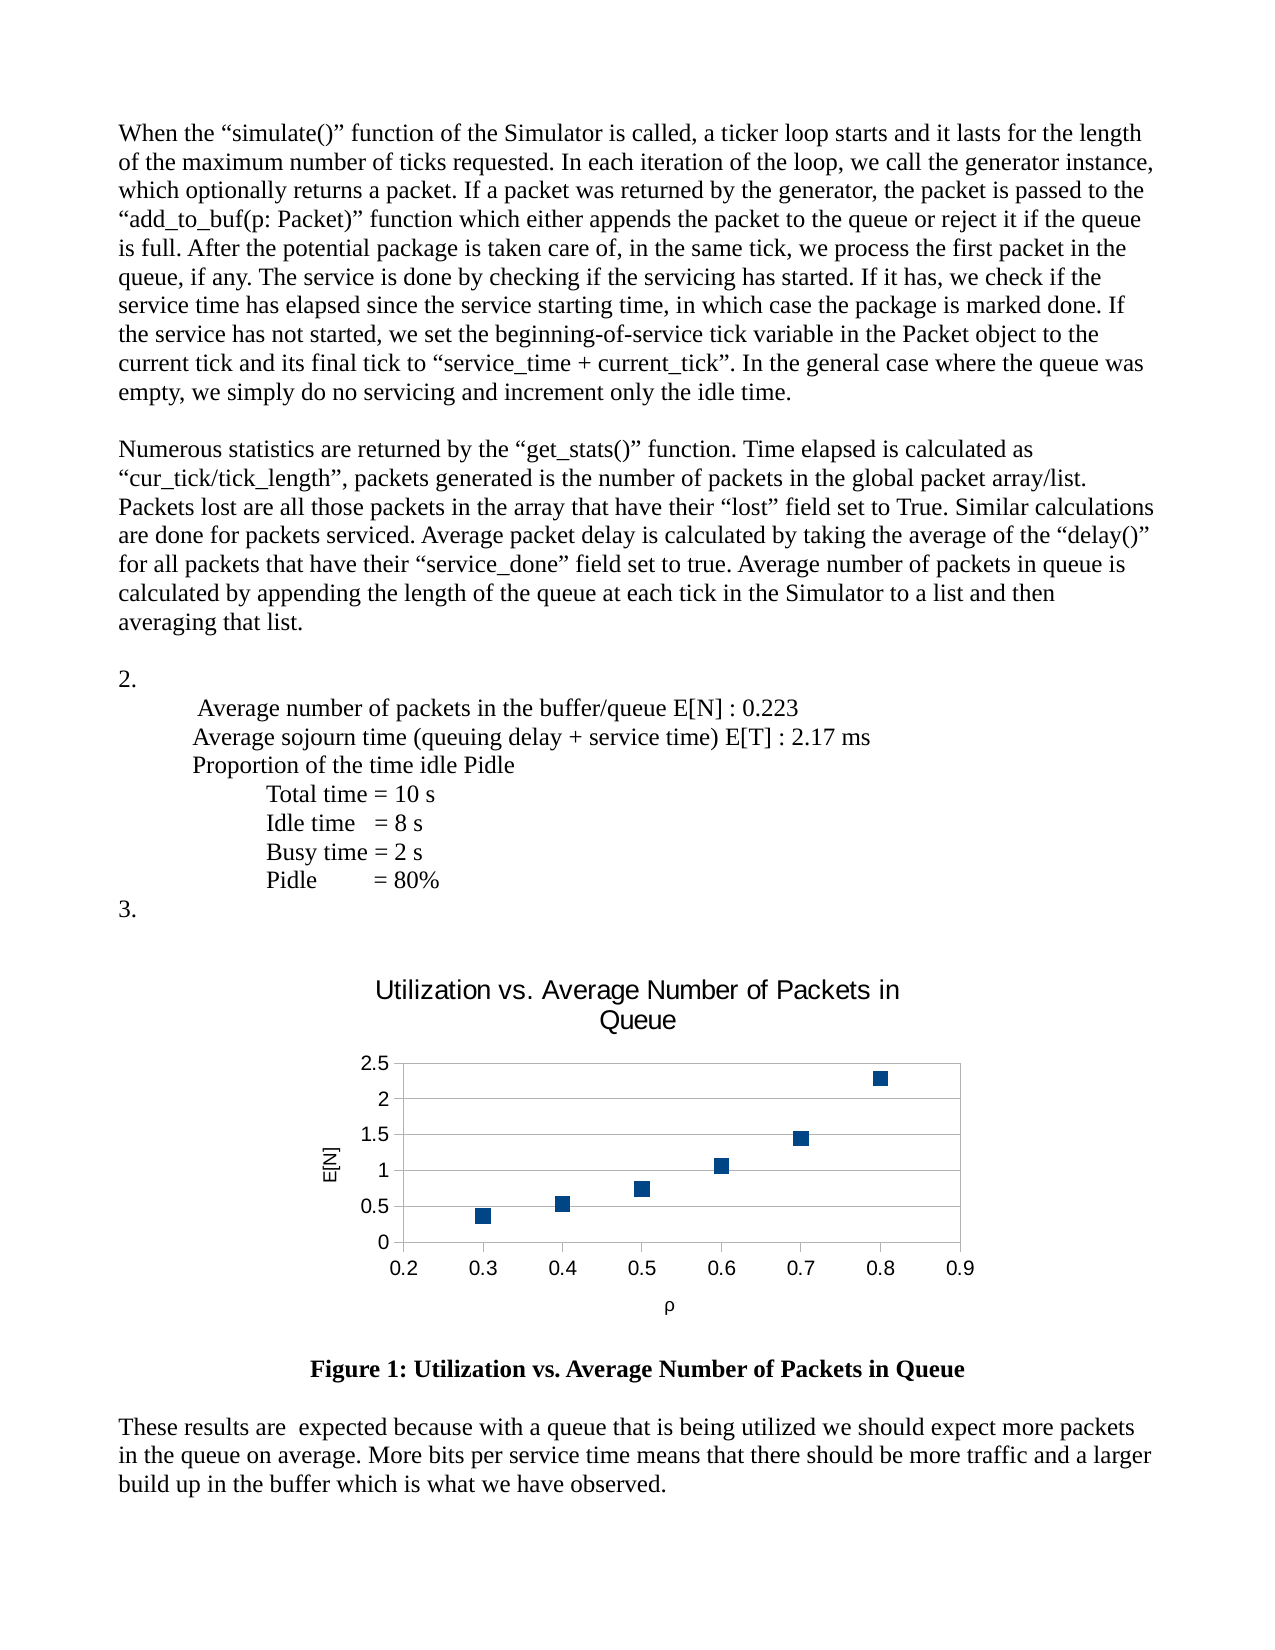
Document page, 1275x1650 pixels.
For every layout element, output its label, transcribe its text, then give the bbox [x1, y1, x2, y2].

text Idle time = 8 s [118, 808, 1157, 837]
text Figure 1: Utilization vs. Average Number of Packets in Queue [118, 1354, 1157, 1383]
text Pidle = 80% [118, 866, 1157, 894]
text Numerous statistics are returned by the “get_stats()” function. Time elapsed is calculated as “cur_tick/tick_length”, packets generated is the number of packets in the global packet array/list. Packets lost are all those packets in the array that have their “lost” field set to True. Similar calculations are done for packets serviced. Average packet delay is calculated by taking the average of the “delay()” for all packets that have their “service_done” field set to true. Average number of packets in queue is calculated by appending the length of the queue at each tick in the Simulator to a list and then averaging that list. [118, 434, 1157, 636]
text When the “simulate()” function of the Simulator is called, a ticker loop starts and it lasts for the length of the maximum number of ticks requested. In each iteration of the loop, we call the generator instance, which optionally returns a packet. If a packet was returned by the generator, the packet is passed to the “add_to_buf(p: Packet)” function which either appends the packet to the queue or reject it if the queue is full. After the potential package is taken care of, in the same tick, we process the first packet in the queue, if any. The service is done by checking if the servicing has started. If it has, we check if the service time has elapsed since the service starting time, in which case the package is marked done. If the service has not started, we set the beginning-of-service tick variable in the Packet object to the current tick and its final tick to “service_time + current_tick”. In the general case where the queue was empty, we simply do no servicing and increment only the idle time. [118, 118, 1157, 406]
text Average number of packets in the buffer/queue E[N] : 0.223 Average sojourn time (queuing delay + service time) E[T] : 2.17 ms [118, 693, 1157, 751]
text Proportion of the time idle Pidle Total time = 10 s [118, 751, 1157, 808]
text Busy time = 2 s [118, 837, 1157, 866]
text 3. [118, 894, 1157, 923]
text These results are expected because with a queue that is being utilized we should expect more packets in the queue on average. More bits per service time means that there should be more traffic and a larger build up in the buffer which is what we have observed. [118, 1412, 1157, 1498]
text 2. [118, 664, 1157, 693]
